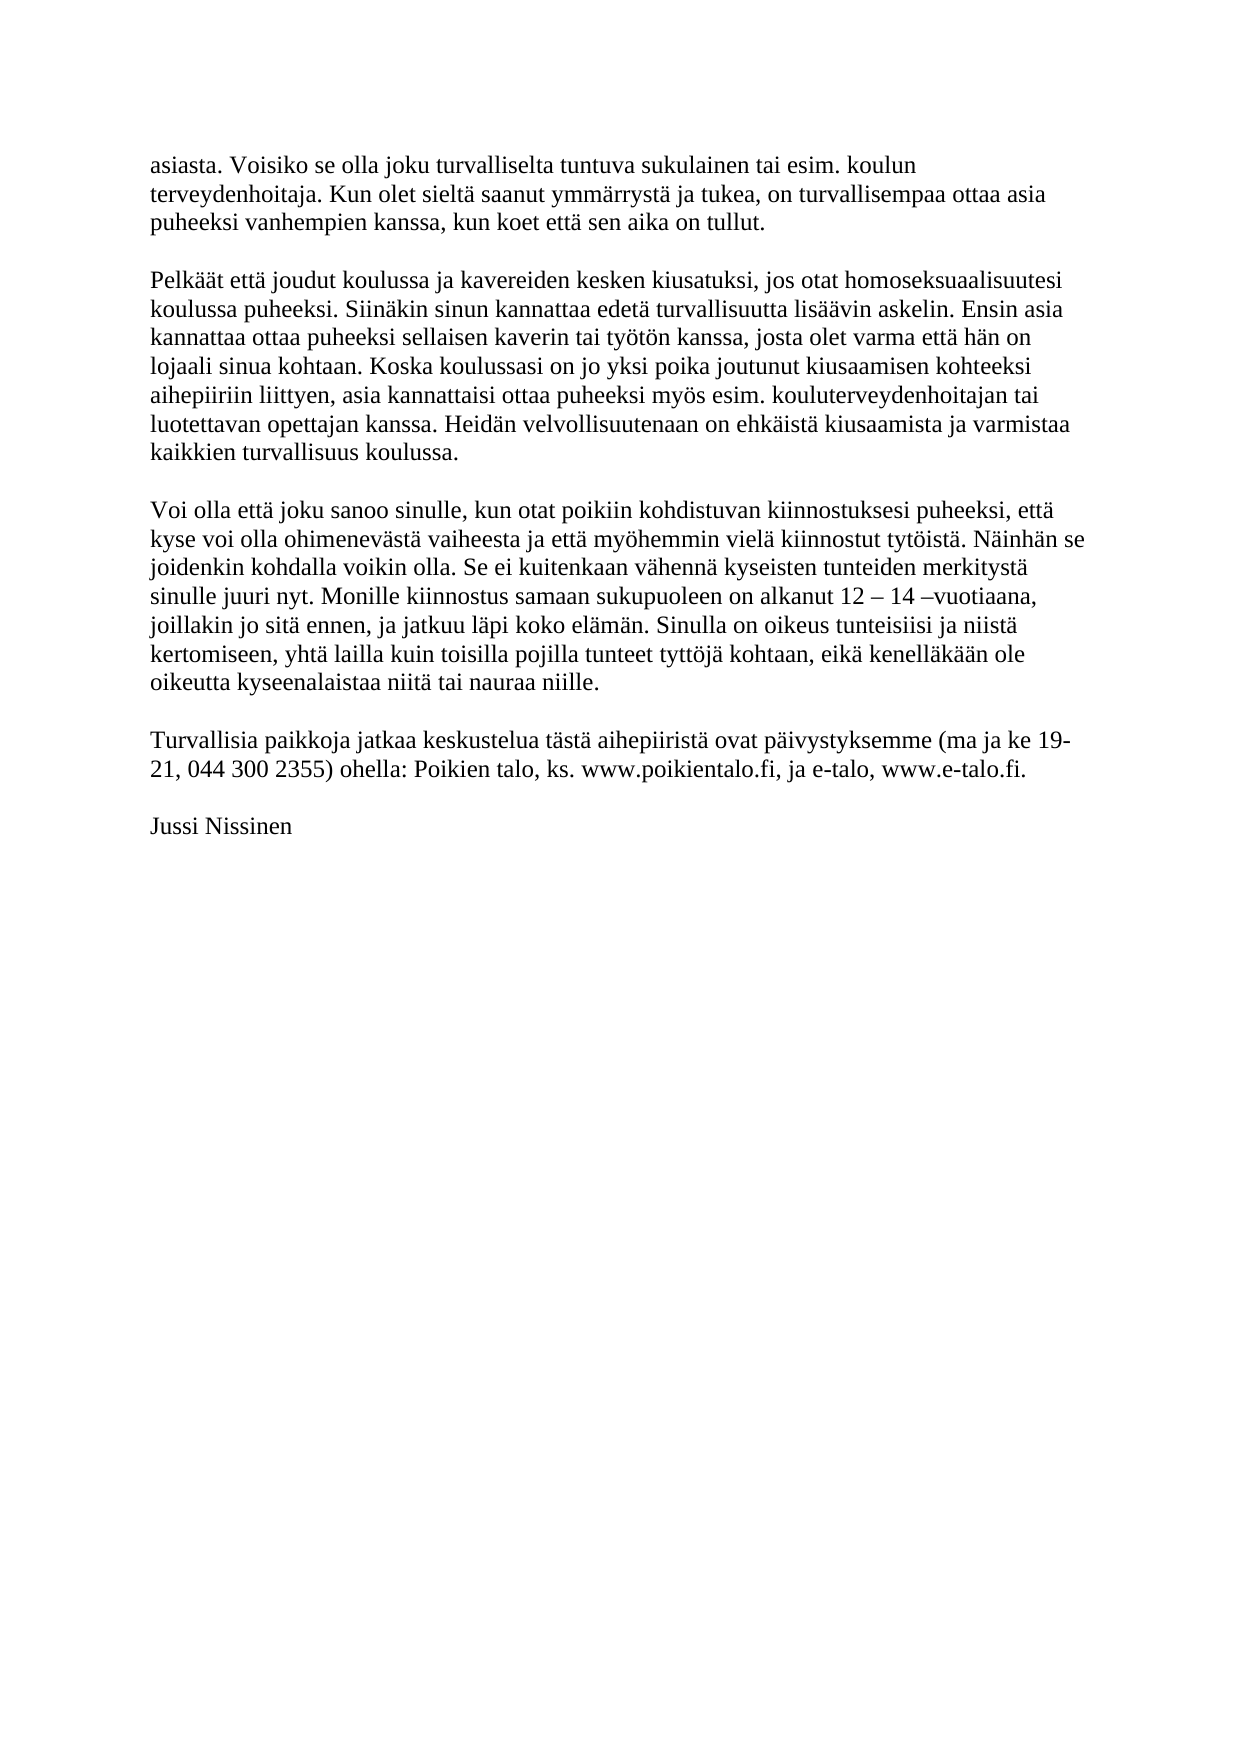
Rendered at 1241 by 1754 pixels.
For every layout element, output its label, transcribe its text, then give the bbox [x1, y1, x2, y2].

text asiasta. Voisiko se olla joku turvalliselta tuntuva sukulainen tai esim. koulun terveydenhoitaja. Kun olet sieltä saanut ymmärrystä ja tukea, on turvallisempaa ottaa asia puheeksi vanhempien kanssa, kun koet että sen aika on tullut. Pelkäät että joudut koulussa ja kavereiden kesken kiusatuksi, jos otat homoseksuaalisuutesi koulussa puheeksi. Siinäkin sinun kannattaa edetä turvallisuutta lisäävin askelin. Ensin asia kannattaa ottaa puheeksi sellaisen kaverin tai työtön kanssa, josta olet varma että hän on lojaali sinua kohtaan. Koska koulussasi on jo yksi poika joutunut kiusaamisen kohteeksi aihepiiriin liittyen, asia kannattaisi ottaa puheeksi myös esim. kouluterveydenhoitajan tai luotettavan opettajan kanssa. Heidän velvollisuutenaan on ehkäistä kiusaamista ja varmistaa kaikkien turvallisuus koulussa. Voi olla että joku sanoo sinulle, kun otat poikiin kohdistuvan kiinnostuksesi puheeksi, että kyse voi olla ohimenevästä vaiheesta ja että myöhemmin vielä kiinnostut tytöistä. Näinhän se joidenkin kohdalla voikin olla. Se ei kuitenkaan vähennä kyseisten tunteiden merkitystä sinulle juuri nyt. Monille kiinnostus samaan sukupuoleen on alkanut 12 – 14 –vuotiaana, joillakin jo sitä ennen, ja jatkuu läpi koko elämän. Sinulla on oikeus tunteisiisi ja niistä kertomiseen, yhtä lailla kuin toisilla pojilla tunteet tyttöjä kohtaan, eikä kenelläkään ole oikeutta kyseenalaistaa niitä tai nauraa niille. Turvallisia paikkoja jatkaa keskustelua tästä aihepiiristä ovat päivystyksemme (ma ja ke 19-21, 044 300 2355) ohella: Poikien talo, ks. www.poikientalo.fi, ja e-talo, www.e-talo.fi. Jussi Nissinen [150, 150, 1090, 840]
